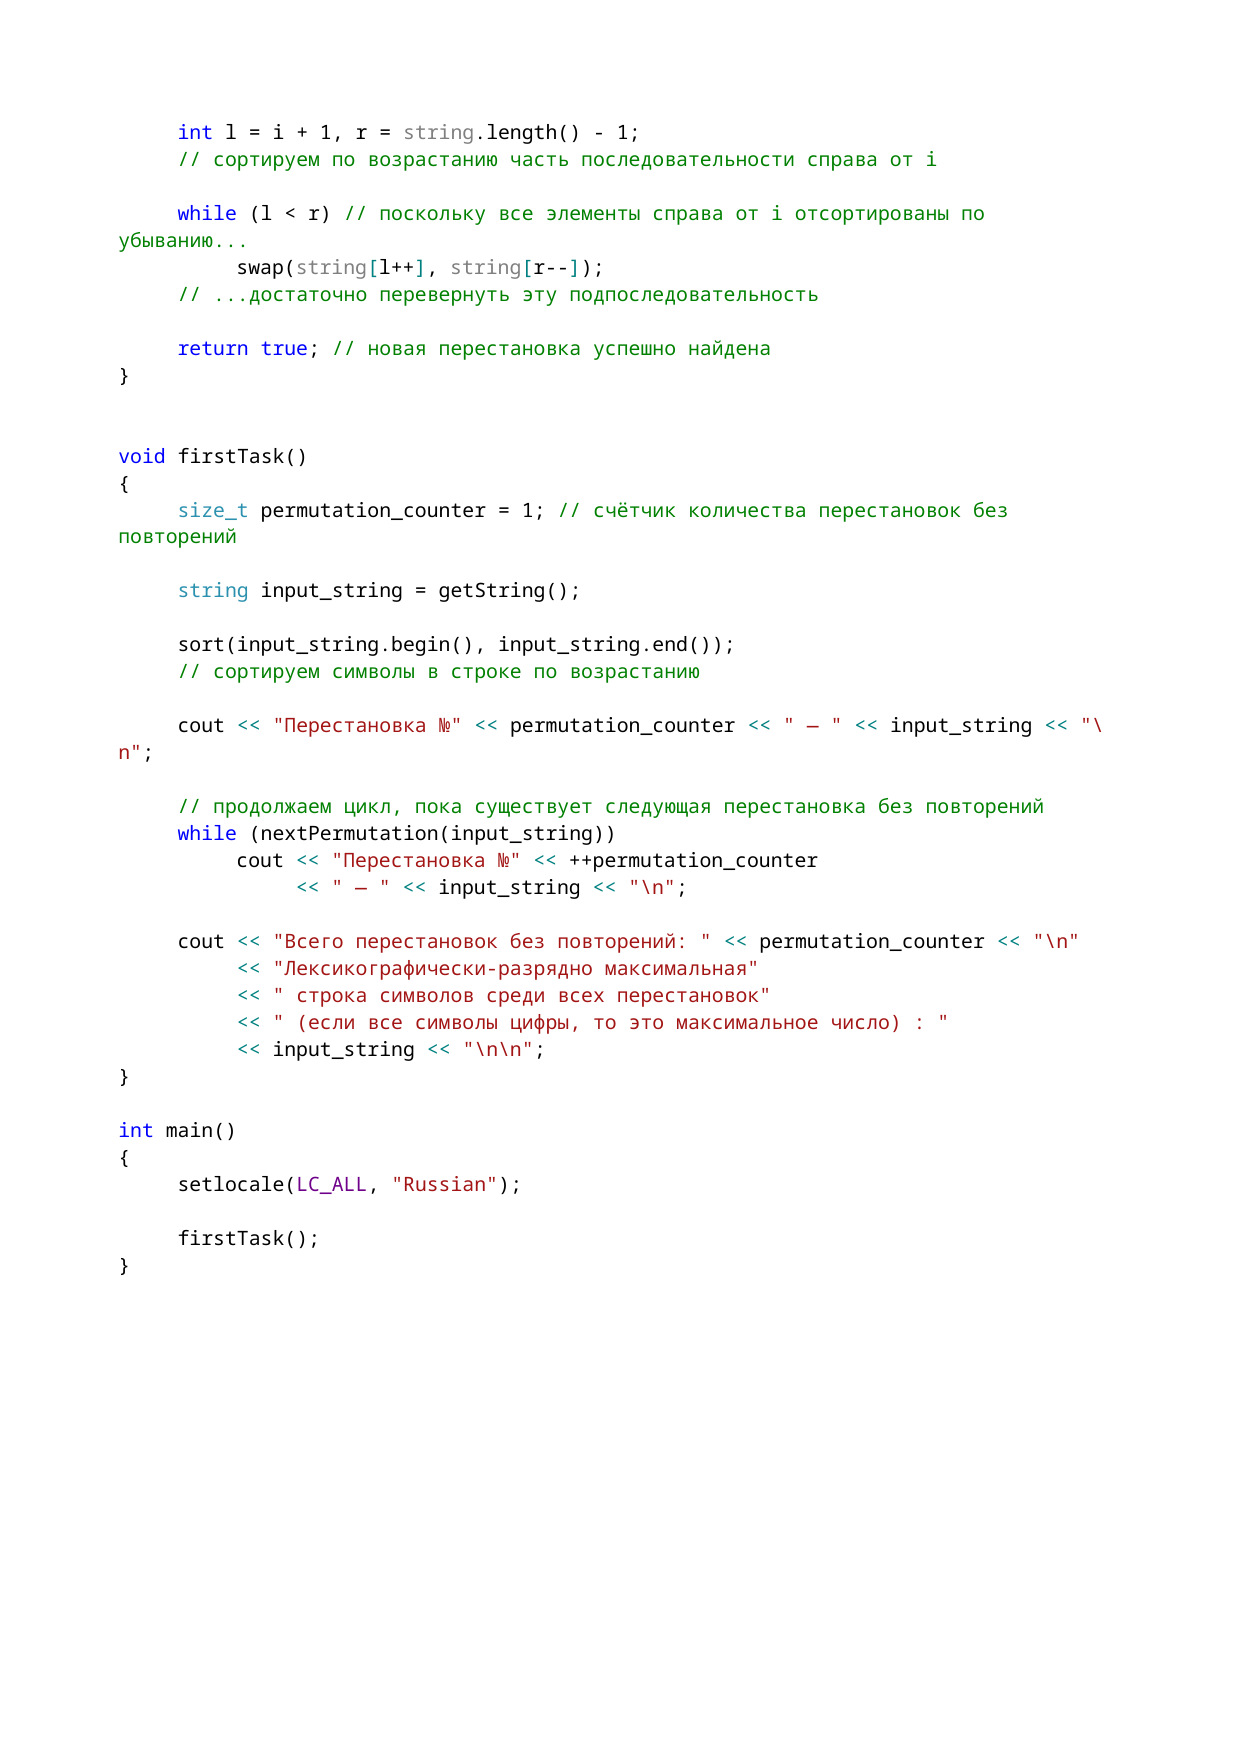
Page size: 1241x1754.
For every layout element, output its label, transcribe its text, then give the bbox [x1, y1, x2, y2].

text // сортируем символы в строке по возрастанию [118, 658, 1122, 685]
text sort(input_string.begin(), input_string.end()); [118, 631, 1122, 658]
text { [118, 1143, 1122, 1170]
text swap(string[l++], string[r--]); [118, 253, 1122, 280]
text size_t permutation_counter = 1; // счётчик количества перестановок без повторений [118, 496, 1122, 550]
text int l = i + 1, r = string.length() - 1; [118, 118, 1122, 145]
text string input_string = getString(); [118, 577, 1122, 604]
text << input_string << "\n\n"; [118, 1035, 1122, 1062]
text { [118, 469, 1122, 496]
text } [118, 1062, 1122, 1089]
text int main() [118, 1116, 1122, 1143]
text setlocale(LC_ALL, "Russian"); [118, 1170, 1122, 1197]
text cout << "Перестановка №" << ++permutation_counter [118, 847, 1122, 873]
text while (nextPermutation(input_string)) [118, 819, 1122, 847]
text << "Лексикографически-разрядно максимальная" [118, 954, 1122, 981]
text } [118, 1251, 1122, 1278]
text << " (если все символы цифры, то это максимальное число) : " [118, 1008, 1122, 1035]
text // продолжаем цикл, пока существует следующая перестановка без повторений [118, 793, 1122, 819]
text // сортируем по возрастанию часть последовательности справа от i [118, 145, 1122, 172]
text firstTask(); [118, 1224, 1122, 1251]
text << " строка символов среди всех перестановок" [118, 981, 1122, 1008]
text while (l < r) // поскольку все элементы справа от i отсортированы по убыванию... [118, 199, 1122, 253]
text void firstTask() [118, 442, 1122, 469]
text // ...достаточно перевернуть эту подпоследовательность [118, 280, 1122, 307]
text << " — " << input_string << "\n"; [118, 873, 1122, 901]
text cout << "Всего перестановок без повторений: " << permutation_counter << "\n" [118, 927, 1122, 954]
text return true; // новая перестановка успешно найдена [118, 334, 1122, 361]
text } [118, 361, 1122, 388]
text cout << "Перестановка №" << permutation_counter << " — " << input_string << "\n"; [118, 712, 1122, 766]
